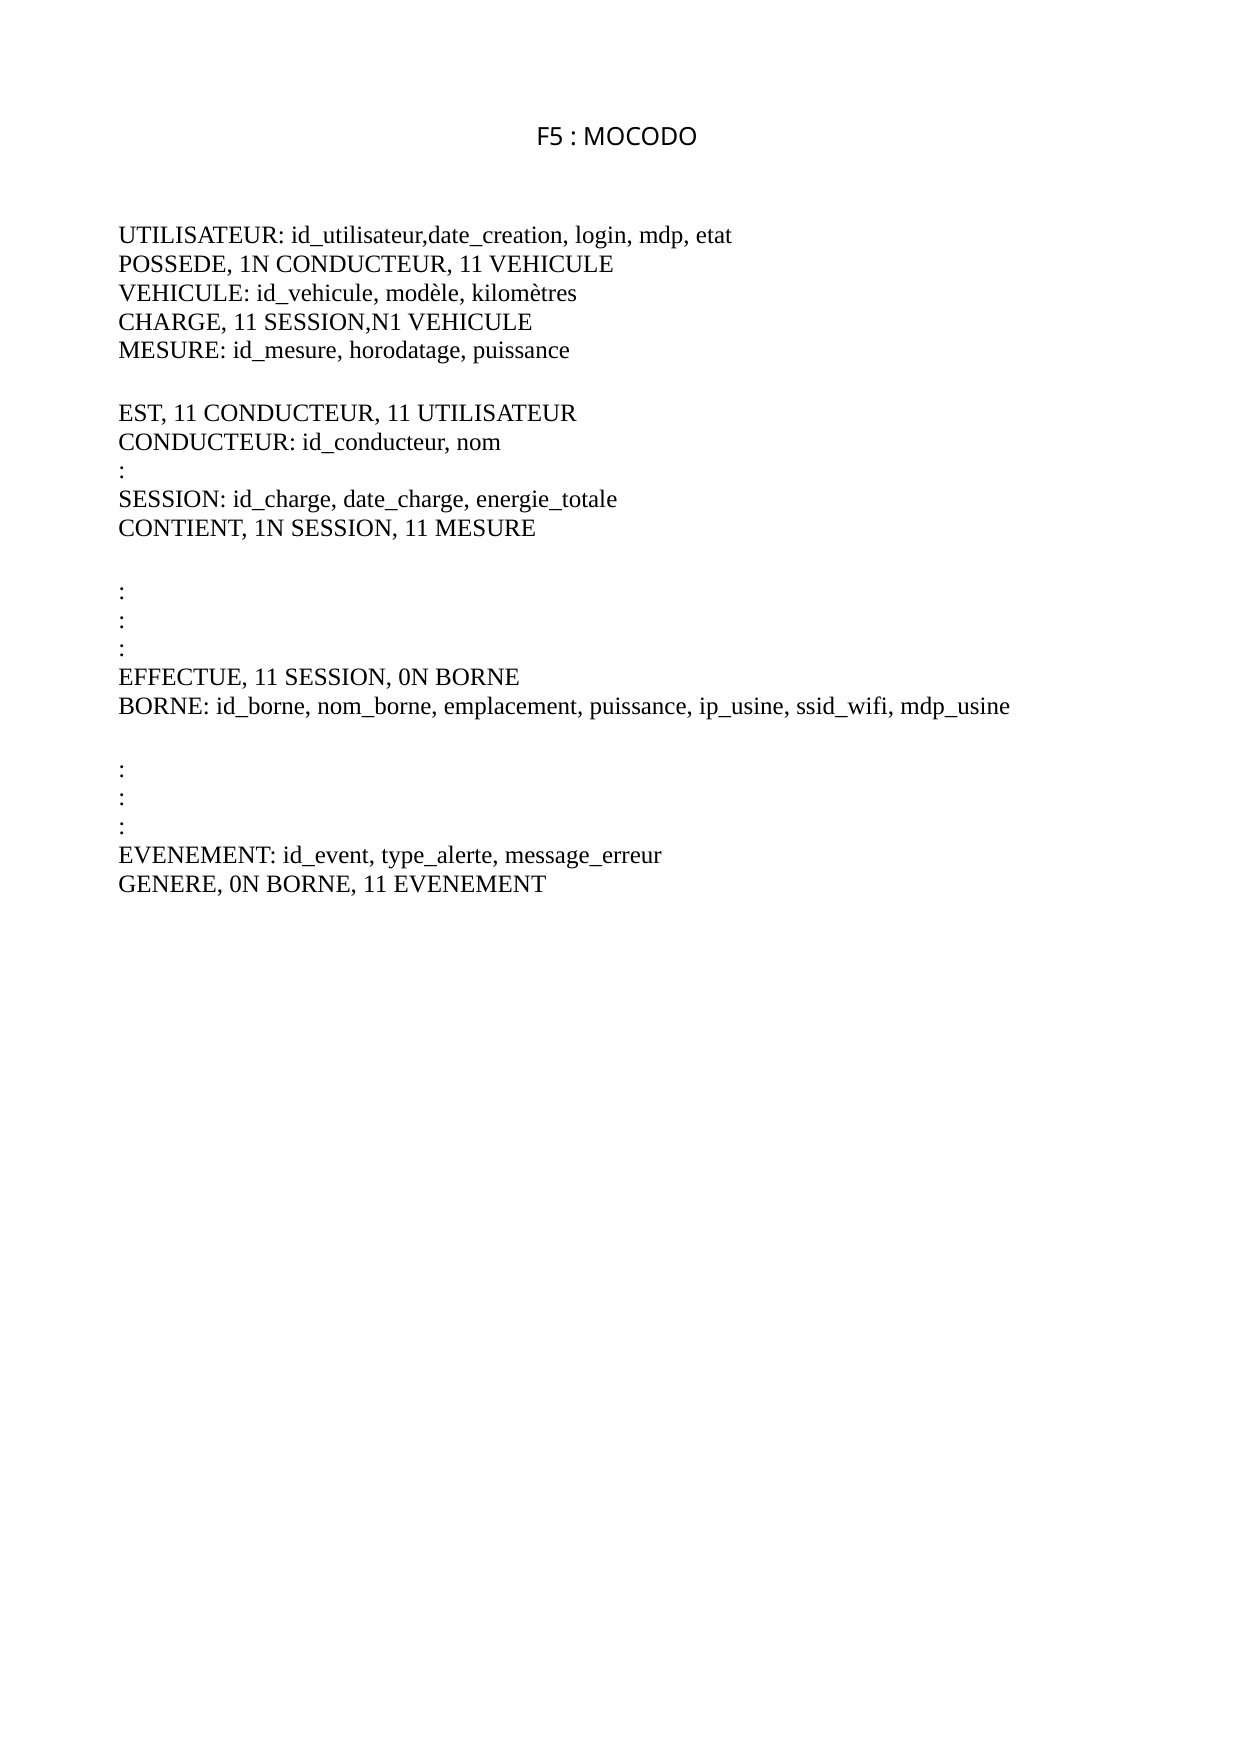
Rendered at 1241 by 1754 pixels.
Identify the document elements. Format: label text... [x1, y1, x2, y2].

text : [118, 633, 1122, 662]
text UTILISATEUR: id_utilisateur,date_creation, login, mdp, etat [118, 220, 1122, 249]
text : [118, 605, 1122, 633]
text CHARGE, 11 SESSION,N1 VEHICULE [118, 307, 1122, 335]
text VEHICULE: id_vehicule, modèle, kilomètres [118, 278, 1122, 307]
text SESSION: id_charge, date_charge, energie_totale [118, 484, 1122, 513]
text CONDUCTEUR: id_conducteur, nom [118, 427, 1122, 456]
text MESURE: id_mesure, horodatage, puissance [118, 335, 1122, 364]
text CONTIENT, 1N SESSION, 11 MESURE [118, 513, 1122, 542]
text F5 : MOCODO [118, 118, 1122, 152]
text EST, 11 CONDUCTEUR, 11 UTILISATEUR [118, 398, 1122, 427]
text POSSEDE, 1N CONDUCTEUR, 11 VEHICULE [118, 249, 1122, 278]
text : [118, 576, 1122, 605]
text : [118, 754, 1122, 782]
text GENERE, 0N BORNE, 11 EVENEMENT [118, 869, 1122, 897]
text BORNE: id_borne, nom_borne, emplacement, puissance, ip_usine, ssid_wifi, mdp_usine [118, 691, 1122, 720]
text : [118, 811, 1122, 840]
text EFFECTUE, 11 SESSION, 0N BORNE [118, 662, 1122, 691]
text EVENEMENT: id_event, type_alerte, message_erreur [118, 840, 1122, 869]
text : [118, 782, 1122, 811]
text : [118, 456, 1122, 484]
